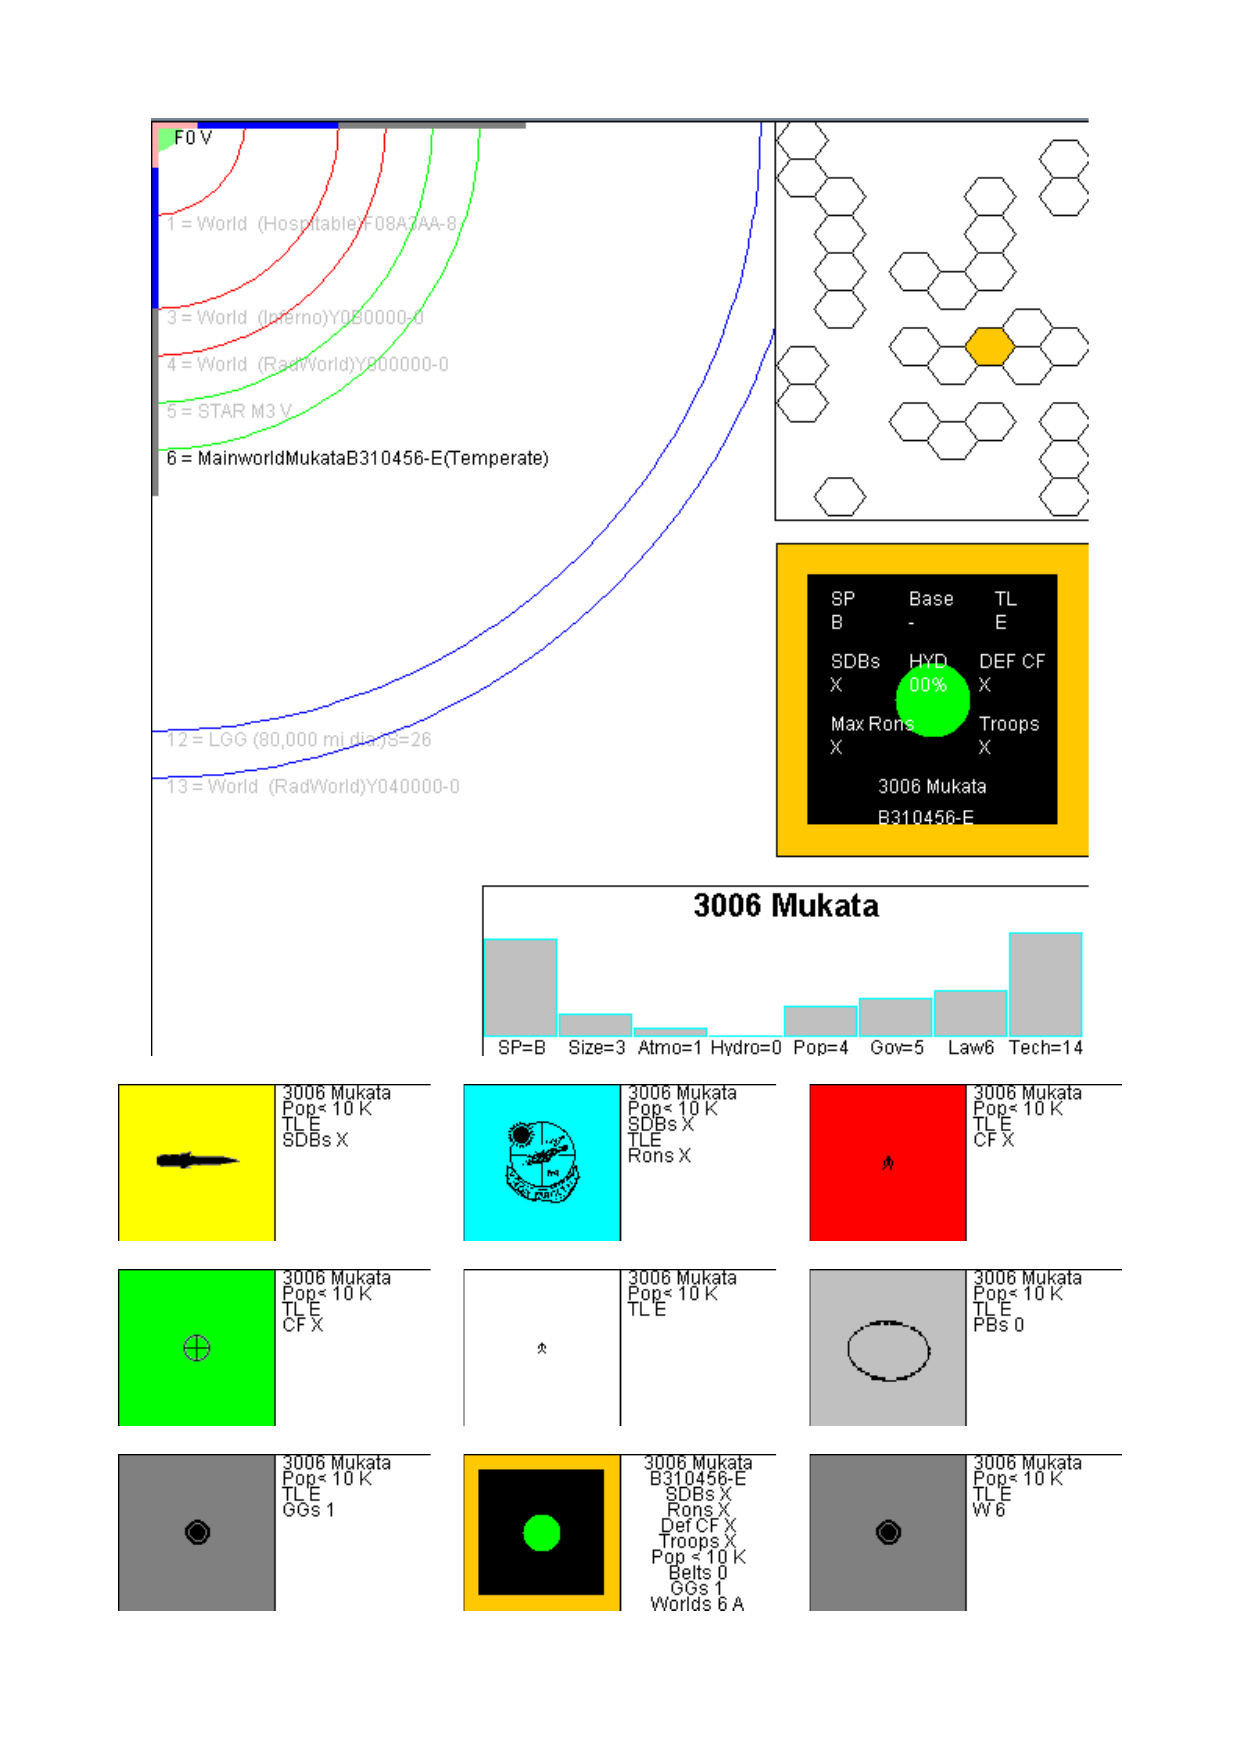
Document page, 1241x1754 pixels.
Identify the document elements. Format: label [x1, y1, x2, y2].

picture [809, 1454, 1122, 1611]
picture [809, 1269, 1122, 1426]
picture [118, 1084, 431, 1241]
picture [463, 1084, 777, 1241]
picture [151, 118, 1089, 1056]
picture [118, 1269, 431, 1426]
picture [809, 1084, 1122, 1241]
picture [118, 1454, 431, 1611]
picture [463, 1454, 777, 1611]
picture [463, 1269, 777, 1426]
